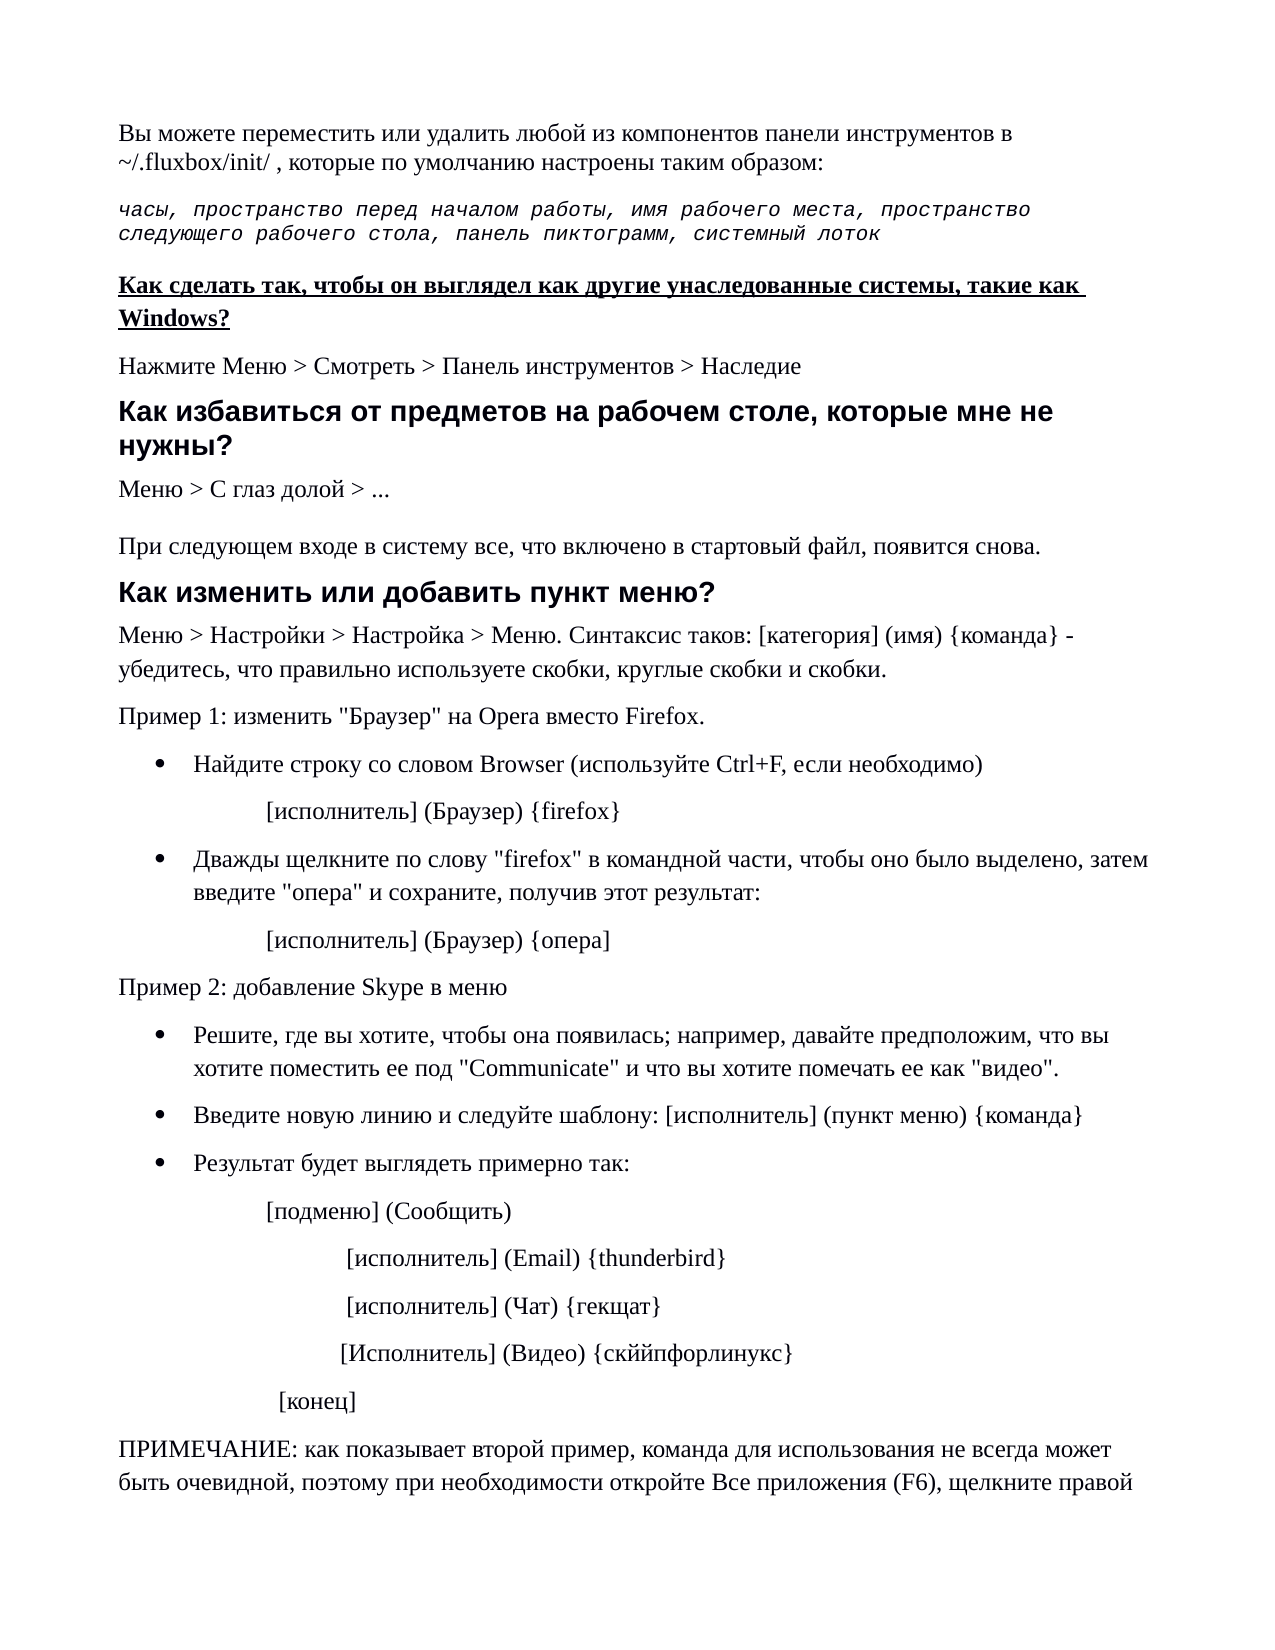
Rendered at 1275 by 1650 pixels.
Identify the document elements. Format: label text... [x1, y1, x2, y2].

text ПРИМЕЧАНИЕ: как показывает второй пример, команда для использования не всегда может быть очевидной, поэтому при необходимости откройте Все приложения (F6), щелкните правой [118, 1434, 1157, 1496]
subtitle Как избавиться от предметов на рабочем столе, которые мне не нужны? [118, 394, 1157, 461]
text [исполнитель] (Email) {thunderbird} [118, 1243, 1157, 1272]
subtitle Как изменить или добавить пункт меню? [118, 574, 1157, 608]
list Найдите строку со словом Browser (используйте Ctrl+F, если необходимо) [156, 749, 1157, 778]
list Дважды щелкните по слову "firefox" в командной части, чтобы оно было выделено, затем введите "опера" и сохраните, получив этот результат: [156, 844, 1157, 906]
text [исполнитель] (Браузер) {опера] [118, 925, 1157, 953]
text [Исполнитель] (Видео) {скййпфорлинукс} [118, 1338, 1157, 1367]
list Результат будет выглядеть примерно так: [156, 1148, 1157, 1177]
text [исполнитель] (Браузер) {firefox} [118, 796, 1157, 825]
list Решите, где вы хотите, чтобы она появилась; например, давайте предположим, что вы хотите поместить ее под "Communicate" и что вы хотите помечать ее как "видео". [156, 1020, 1157, 1082]
text [исполнитель] (Чат) {гекщат} [118, 1291, 1157, 1320]
text Меню > Настройки > Настройка > Меню. Синтаксис таков: [категория] (имя) {команда} - убедитесь, что правильно используете скобки, круглые скобки и скобки. [118, 621, 1157, 682]
text часы, пространство перед началом работы, имя рабочего места, пространство следующего рабочего стола, панель пиктограмм, системный лоток [118, 199, 1157, 247]
text Нажмите Меню > Смотреть > Панель инструментов > Наследие [118, 351, 1157, 379]
text [подменю] (Сообщить) [118, 1196, 1157, 1224]
text Пример 2: добавление Skype в меню [118, 972, 1157, 1001]
text Меню > С глаз долой > ... [118, 474, 1157, 502]
text Как сделать так, чтобы он выглядел как другие унаследованные системы, такие как Windows? [118, 270, 1157, 332]
text Пример 1: изменить "Браузер" на Opera вместо Firefox. [118, 701, 1157, 730]
list Введите новую линию и следуйте шаблону: [исполнитель] (пункт меню) {команда} [156, 1101, 1157, 1129]
text При следующем входе в систему все, что включено в стартовый файл, появится снова. [118, 531, 1157, 560]
text [конец] [118, 1386, 1157, 1415]
text Вы можете переместить или удалить любой из компонентов панели инструментов в ~/.fluxbox/init/ , которые по умолчанию настроены таким образом: [118, 118, 1157, 176]
